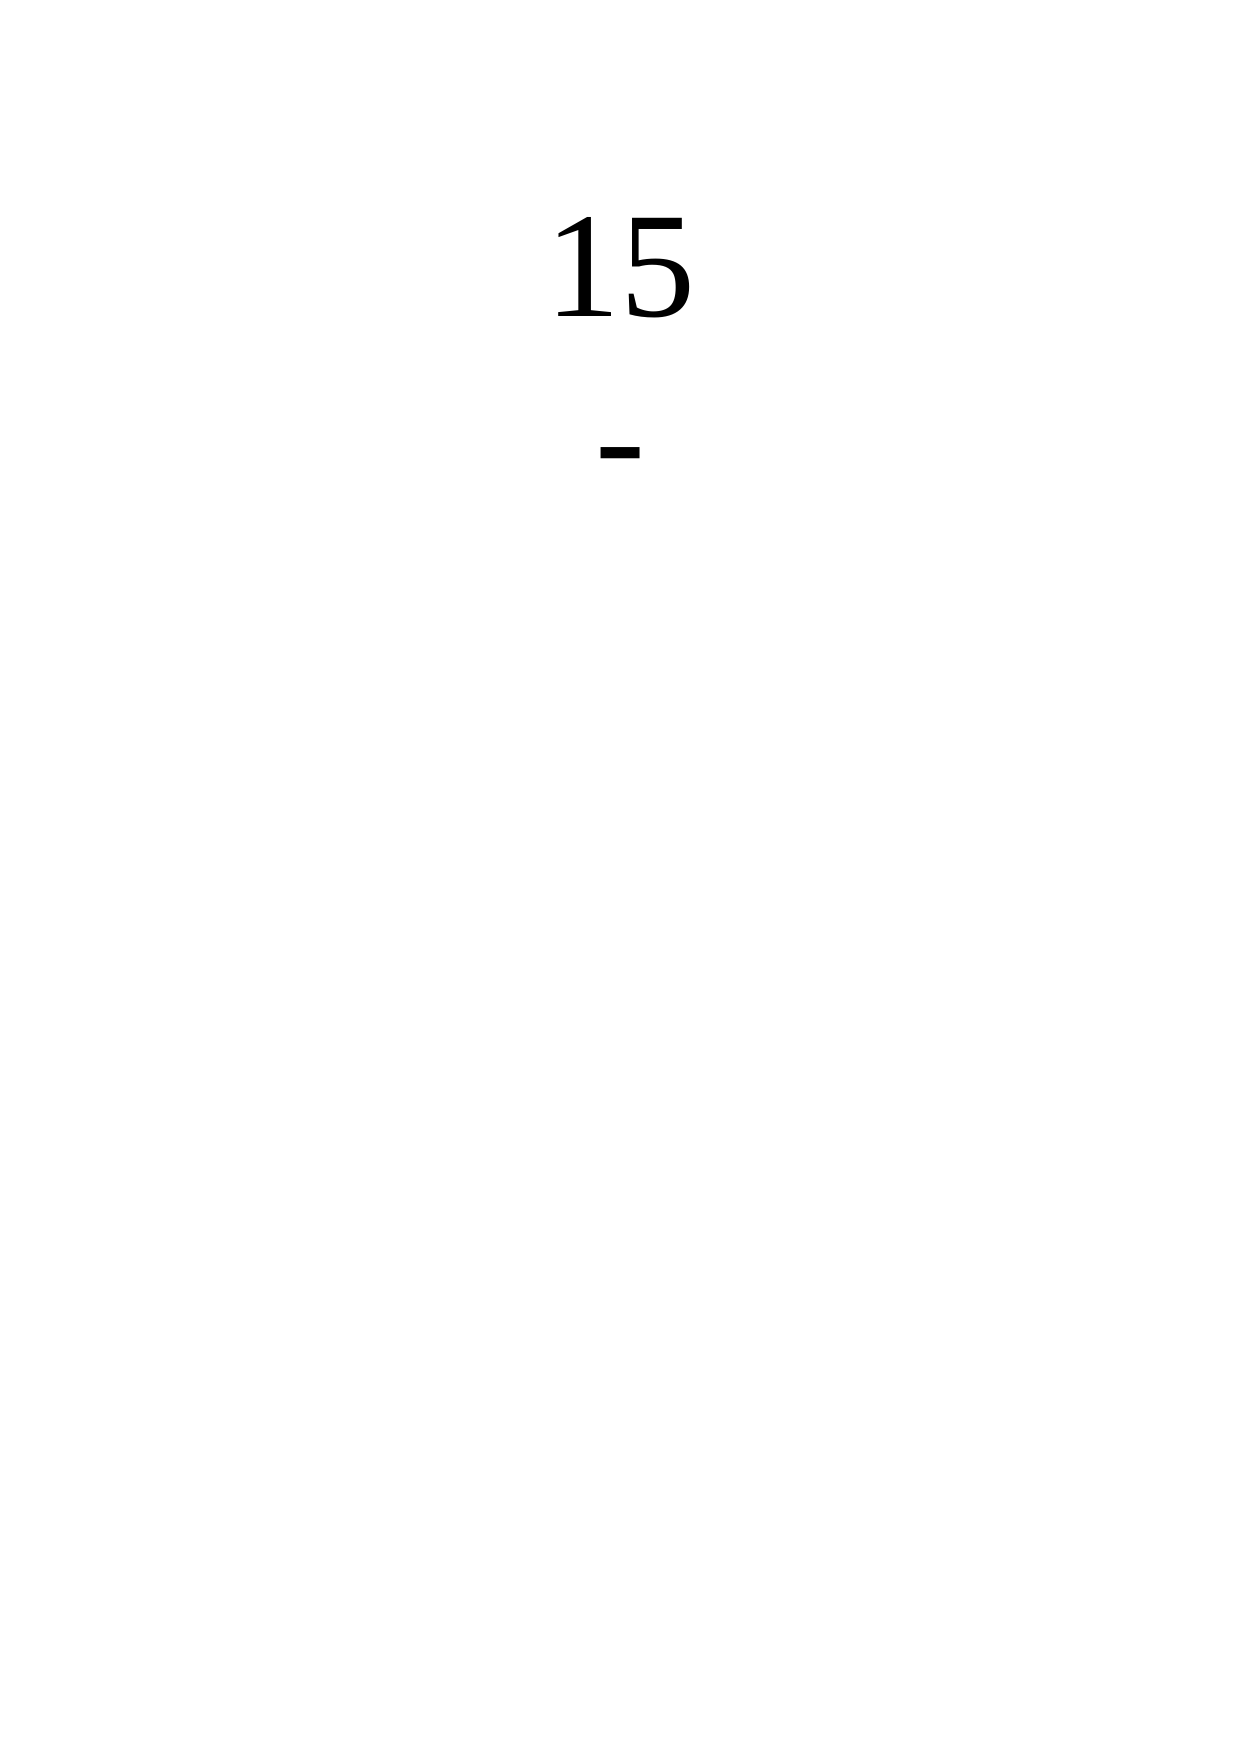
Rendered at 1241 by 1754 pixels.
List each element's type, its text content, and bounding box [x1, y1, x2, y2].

text 15 [118, 176, 1122, 349]
text - [118, 349, 1122, 521]
